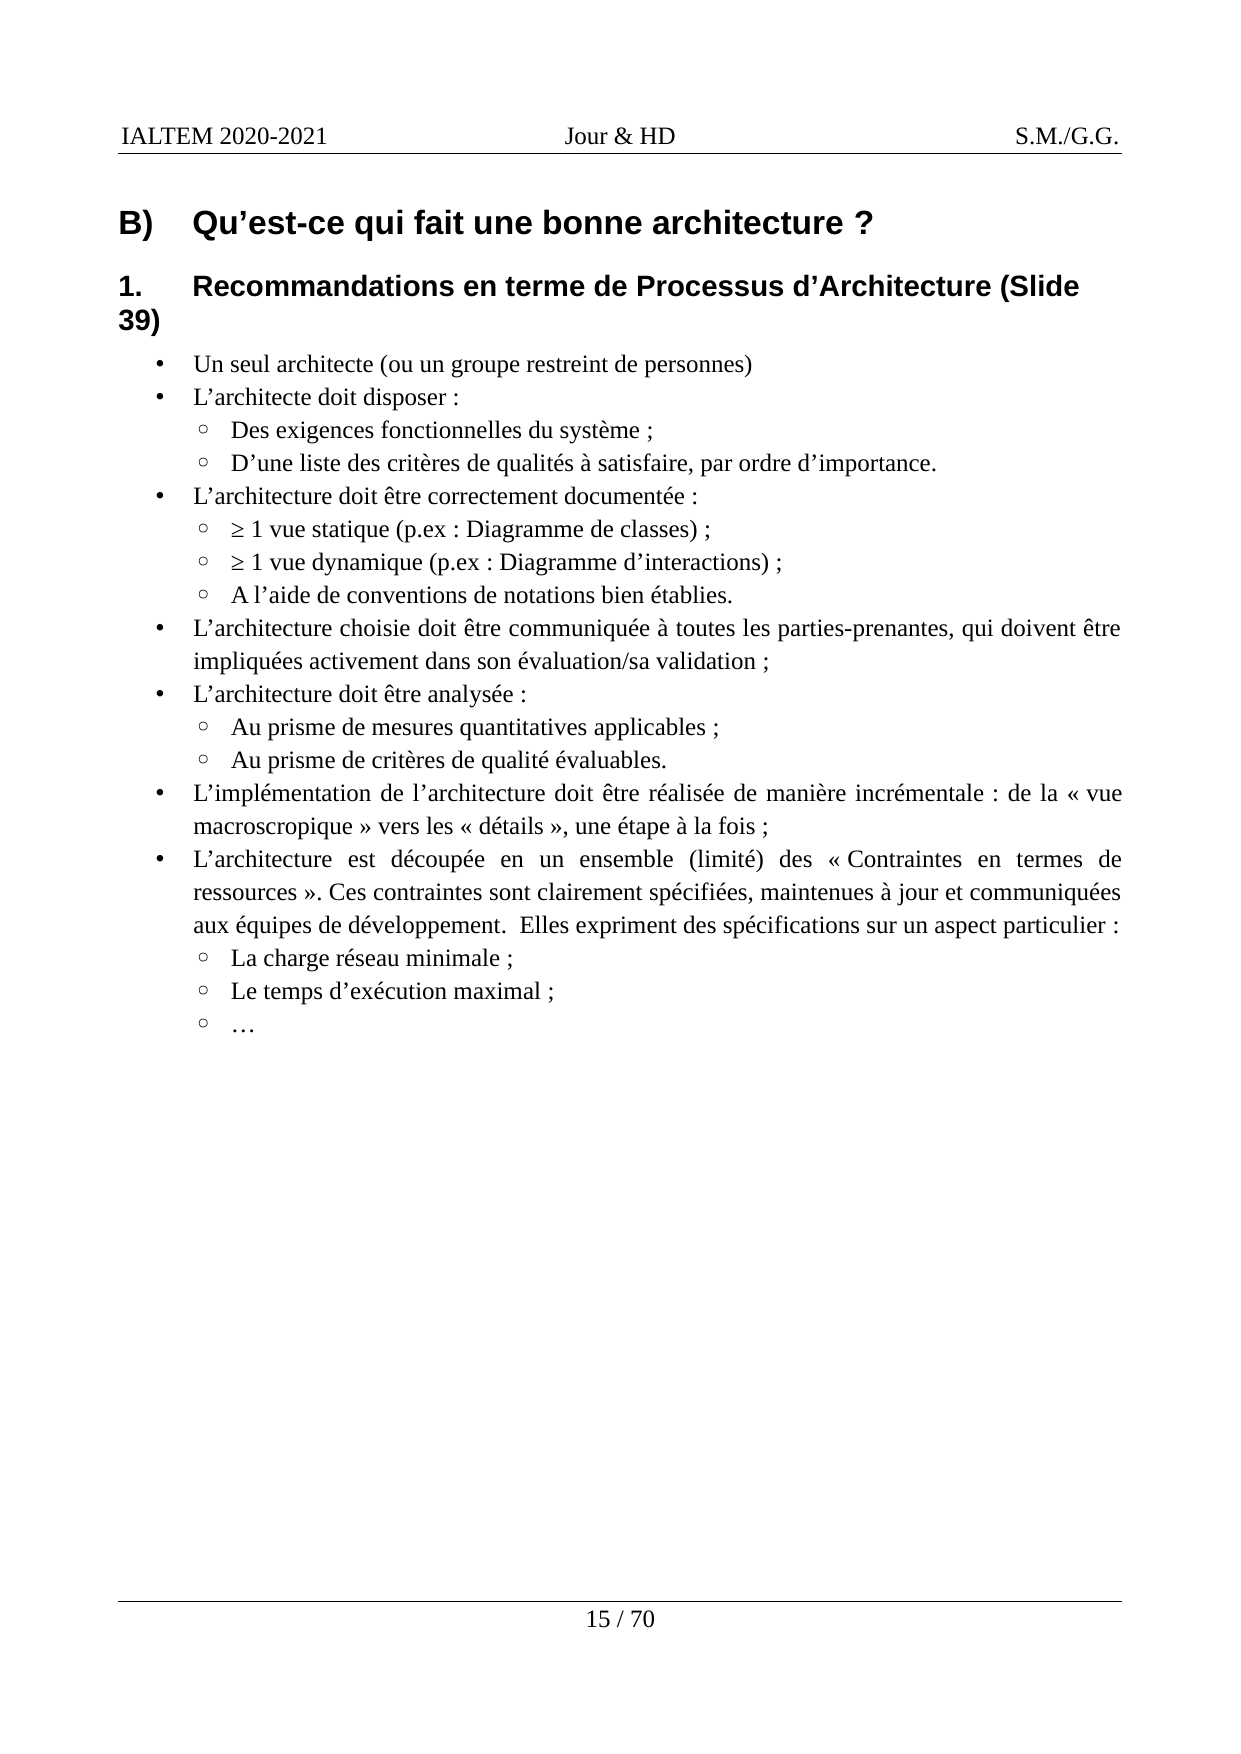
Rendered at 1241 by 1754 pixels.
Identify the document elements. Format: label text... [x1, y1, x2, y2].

list Au prisme de critères de qualité évaluables. [193, 745, 1122, 774]
list L’architecture doit être analysée : [156, 679, 1122, 708]
list L’implémentation de l’architecture doit être réalisée de manière incrémentale : de la « vue macroscropique » vers les « détails », une étape à la fois ; [156, 778, 1122, 840]
list … [193, 1009, 1122, 1038]
list A l’aide de conventions de notations bien établies. [193, 580, 1122, 609]
list L’architecture doit être correctement documentée : [156, 481, 1122, 510]
list L’architecture est découpée en un ensemble (limité) des « Contraintes en termes de ressources ». Ces contraintes sont clairement spécifiées, maintenues à jour et communiquées aux équipes de développement. Elles expriment des spécifications sur un aspect particulier : [156, 844, 1122, 939]
subtitle Recommandations en terme de Processus d’Architecture (Slide 39) [118, 269, 1122, 336]
list ≥ 1 vue statique (p.ex : Diagramme de classes) ; [193, 514, 1122, 543]
list Un seul architecte (ou un groupe restreint de personnes) [156, 349, 1122, 378]
list ≥ 1 vue dynamique (p.ex : Diagramme d’interactions) ; [193, 547, 1122, 576]
subtitle Qu’est-ce qui fait une bonne architecture ? [118, 203, 1122, 242]
list Le temps d’exécution maximal ; [193, 976, 1122, 1005]
list Au prisme de mesures quantitatives applicables ; [193, 712, 1122, 741]
list La charge réseau minimale ; [193, 943, 1122, 972]
list D’une liste des critères de qualités à satisfaire, par ordre d’importance. [193, 448, 1122, 477]
list L’architecture choisie doit être communiquée à toutes les parties-prenantes, qui doivent être impliquées activement dans son évaluation/sa validation ; [156, 613, 1122, 675]
list Des exigences fonctionnelles du système ; [193, 415, 1122, 444]
list L’architecte doit disposer : [156, 382, 1122, 411]
